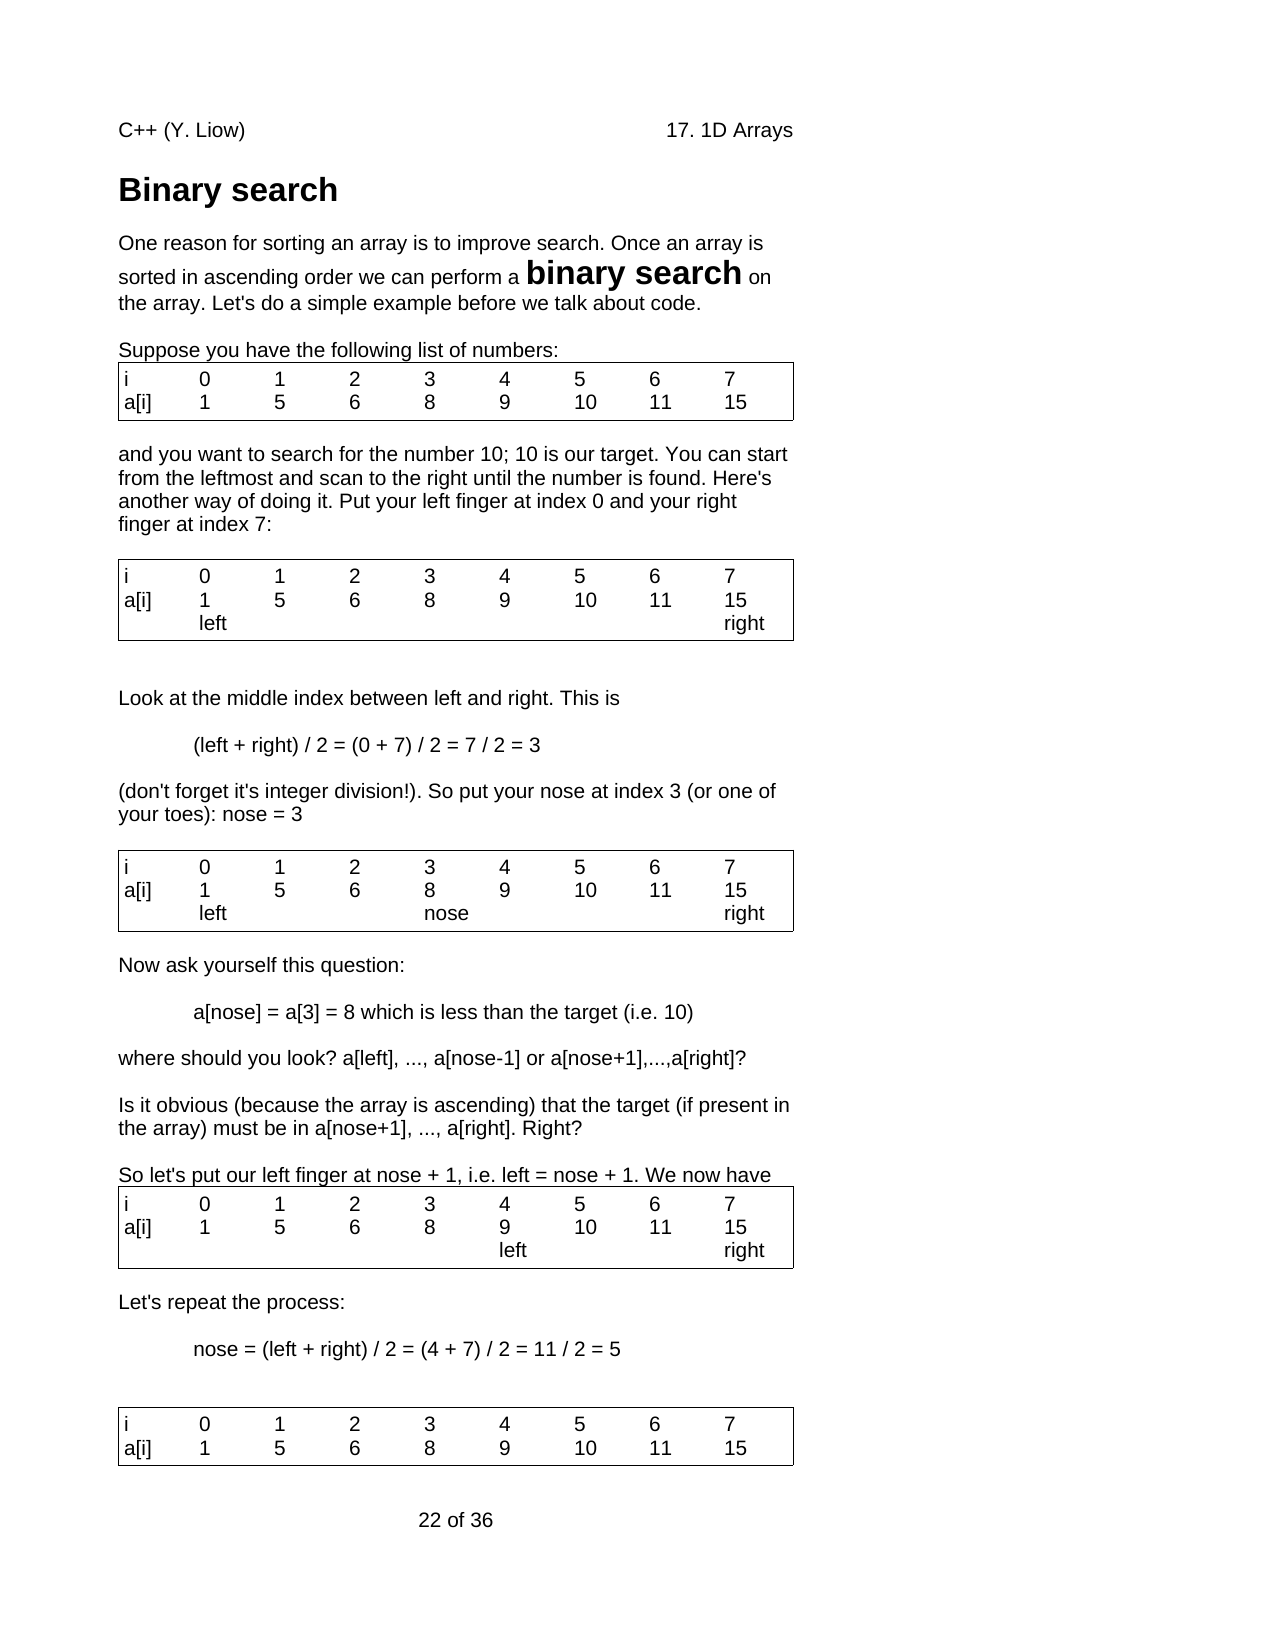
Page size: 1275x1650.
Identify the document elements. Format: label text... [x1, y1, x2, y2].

text Now ask yourself this question: [118, 954, 793, 977]
table_header i 0 1 2 3 4 5 6 7 a[i] 1 5 6 8 9 10 11 15 left nose right [119, 851, 793, 931]
text where should you look? a[left], ..., a[nose-1] or a[nose+1],...,a[right]? [118, 1047, 793, 1070]
text (don't forget it's integer division!). So put your nose at index 3 (or one of your toes): nose = 3 [118, 780, 793, 826]
text Suppose you have the following list of numbers: [118, 338, 793, 362]
text nose = (left + right) / 2 = (4 + 7) / 2 = 11 / 2 = 5 [118, 1337, 793, 1361]
text a[nose] = a[3] = 8 which is less than the target (i.e. 10) [118, 1001, 793, 1024]
text Look at the middle index between left and right. This is [118, 687, 793, 710]
text Let's repeat the process: [118, 1291, 793, 1314]
table_header i 0 1 2 3 4 5 6 7 a[i] 1 5 6 8 9 10 11 15 [119, 1408, 793, 1465]
text and you want to search for the number 10; 10 is our target. You can start from the leftmost and scan to the right until the number is found. Here's another way of doing it. Put your left finger at index 0 and your right finger at index 7: [118, 443, 793, 536]
table_header i 0 1 2 3 4 5 6 7 a[i] 1 5 6 8 9 10 11 15 [119, 363, 793, 419]
text So let's put our left finger at nose + 1, i.e. left = nose + 1. We now have [118, 1163, 793, 1186]
text (left + right) / 2 = (0 + 7) / 2 = 7 / 2 = 3 [118, 733, 793, 757]
table_header i 0 1 2 3 4 5 6 7 a[i] 1 5 6 8 9 10 11 15 left right [119, 560, 793, 640]
text Binary search [118, 171, 793, 208]
text One reason for sorting an array is to improve search. Once an array is sorted in ascending order we can perform a binary search on the array. Let's do a simple example before we talk about code. [118, 231, 793, 315]
table_header i 0 1 2 3 4 5 6 7 a[i] 1 5 6 8 9 10 11 15 left right [119, 1187, 793, 1268]
text Is it obvious (because the array is ascending) that the target (if present in the array) must be in a[nose+1], ..., a[right]. Right? [118, 1093, 793, 1140]
